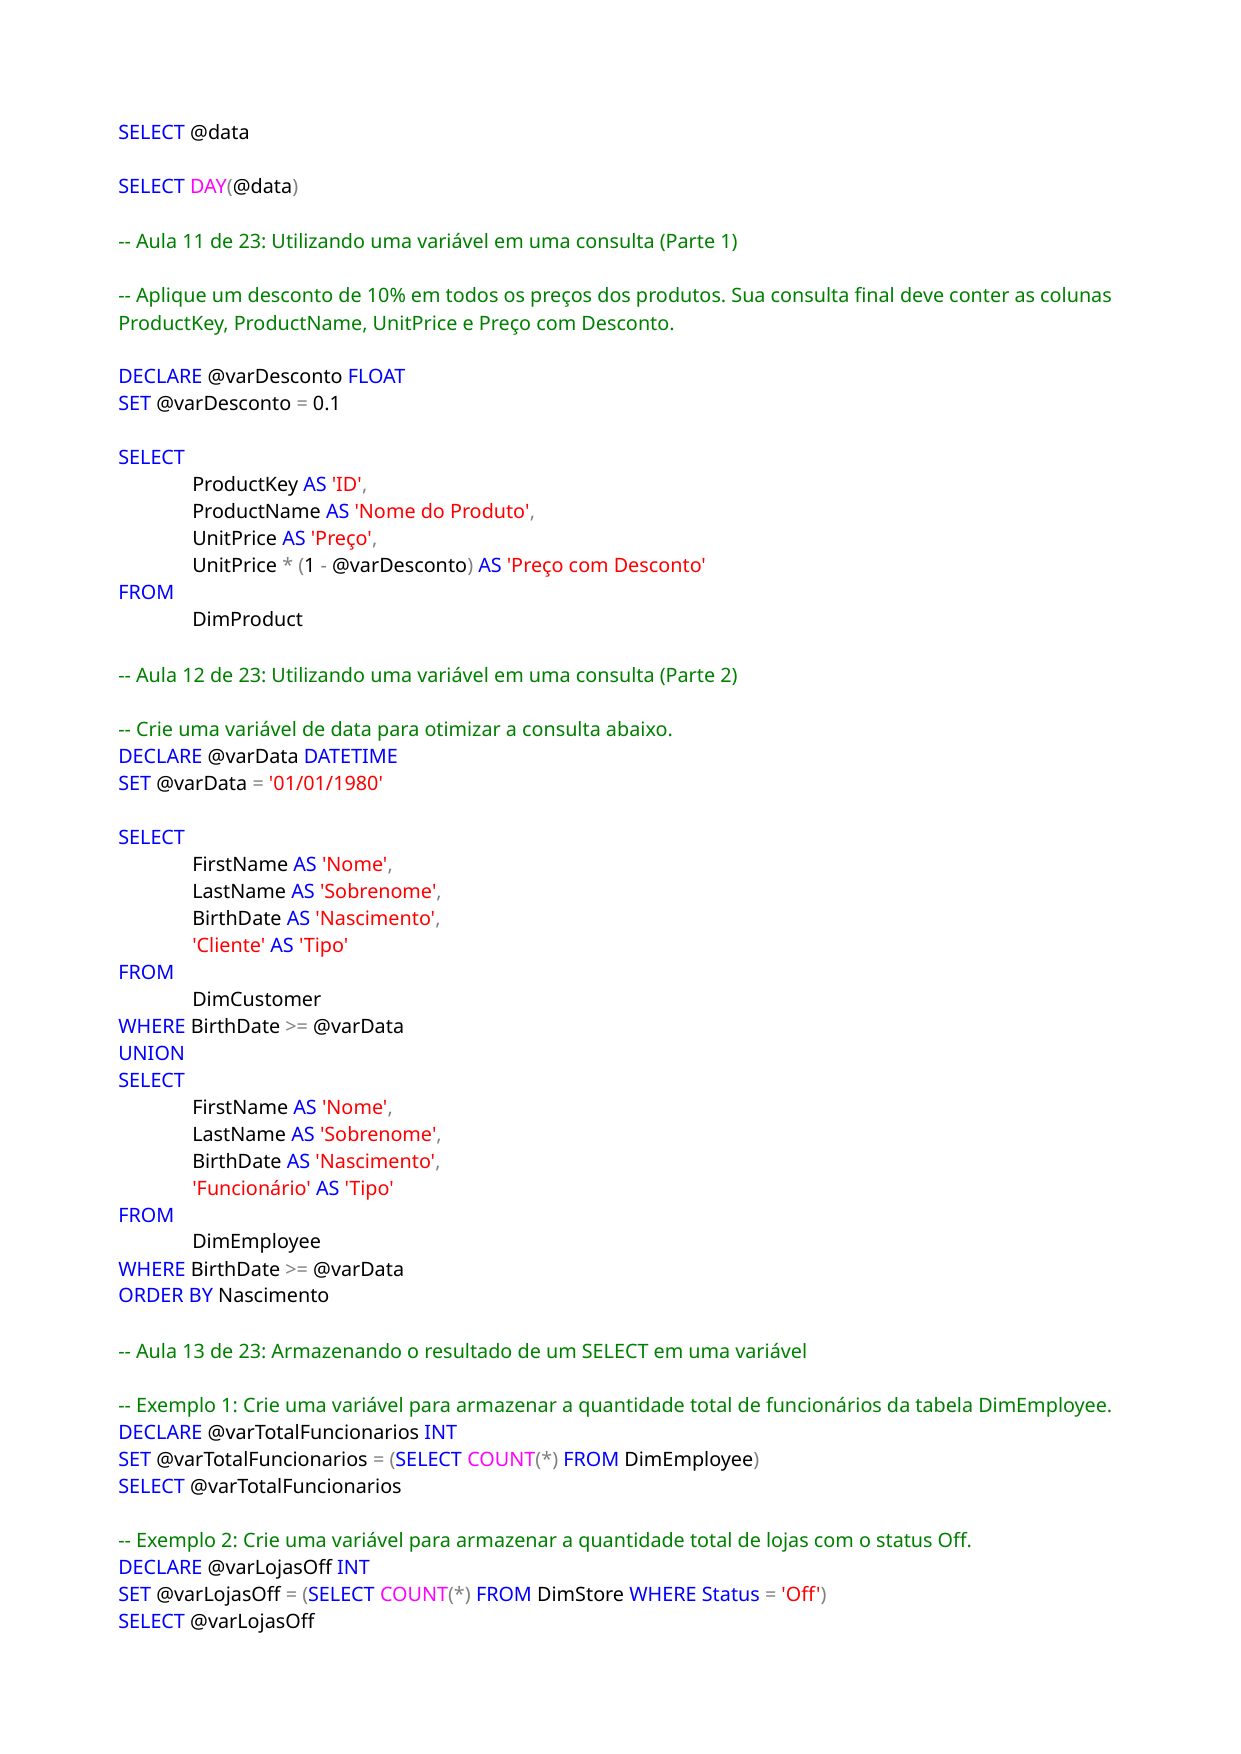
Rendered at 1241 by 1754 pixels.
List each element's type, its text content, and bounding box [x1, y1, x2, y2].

text UnitPrice AS 'Preço', [118, 524, 1122, 552]
text FROM [118, 1201, 1122, 1228]
text ORDER BY Nascimento [118, 1282, 1122, 1309]
text SELECT [118, 444, 1122, 471]
text WHERE BirthDate >= @varData [118, 1255, 1122, 1282]
text -- Exemplo 2: Crie uma variável para armazenar a quantidade total de lojas com o status Off. [118, 1526, 1122, 1553]
text DECLARE @varTotalFuncionarios INT [118, 1418, 1122, 1445]
text -- Aplique um desconto de 10% em todos os preços dos produtos. Sua consulta final deve conter as colunas ProductKey, ProductName, UnitPrice e Preço com Desconto. [118, 282, 1122, 336]
text UNION [118, 1039, 1122, 1066]
text ProductKey AS 'ID', [118, 471, 1122, 498]
text WHERE BirthDate >= @varData [118, 1012, 1122, 1039]
text -- Aula 13 de 23: Armazenando o resultado de um SELECT em uma variável [118, 1337, 1122, 1364]
text -- Aula 11 de 23: Utilizando uma variável em uma consulta (Parte 1) [118, 228, 1122, 255]
text -- Exemplo 1: Crie uma variável para armazenar a quantidade total de funcionários da tabela DimEmployee. [118, 1391, 1122, 1418]
text DimEmployee [118, 1228, 1122, 1255]
text SET @varData = '01/01/1980' [118, 769, 1122, 796]
text UnitPrice * (1 - @varDesconto) AS 'Preço com Desconto' [118, 552, 1122, 578]
text LastName AS 'Sobrenome', [118, 877, 1122, 904]
text DimCustomer [118, 985, 1122, 1012]
text 'Funcionário' AS 'Tipo' [118, 1174, 1122, 1201]
text BirthDate AS 'Nascimento', [118, 1147, 1122, 1174]
text -- Crie uma variável de data para otimizar a consulta abaixo. [118, 715, 1122, 742]
text LastName AS 'Sobrenome', [118, 1120, 1122, 1147]
text FROM [118, 578, 1122, 606]
text -- Aula 12 de 23: Utilizando uma variável em uma consulta (Parte 2) [118, 661, 1122, 688]
text SELECT @varLojasOff [118, 1607, 1122, 1634]
text FirstName AS 'Nome', [118, 1093, 1122, 1120]
text 'Cliente' AS 'Tipo' [118, 931, 1122, 958]
text DimProduct [118, 606, 1122, 632]
text SELECT [118, 1066, 1122, 1093]
text SELECT @data [118, 118, 1122, 145]
text FirstName AS 'Nome', [118, 850, 1122, 877]
text DECLARE @varDesconto FLOAT [118, 363, 1122, 390]
text SELECT @varTotalFuncionarios [118, 1472, 1122, 1499]
text SET @varTotalFuncionarios = (SELECT COUNT(*) FROM DimEmployee) [118, 1445, 1122, 1472]
text SET @varDesconto = 0.1 [118, 390, 1122, 417]
text SELECT DAY(@data) [118, 172, 1122, 199]
text DECLARE @varLojasOff INT [118, 1553, 1122, 1580]
text BirthDate AS 'Nascimento', [118, 904, 1122, 931]
text ProductName AS 'Nome do Produto', [118, 498, 1122, 524]
text DECLARE @varData DATETIME [118, 742, 1122, 769]
text FROM [118, 958, 1122, 985]
text SET @varLojasOff = (SELECT COUNT(*) FROM DimStore WHERE Status = 'Off') [118, 1580, 1122, 1607]
text SELECT [118, 823, 1122, 850]
